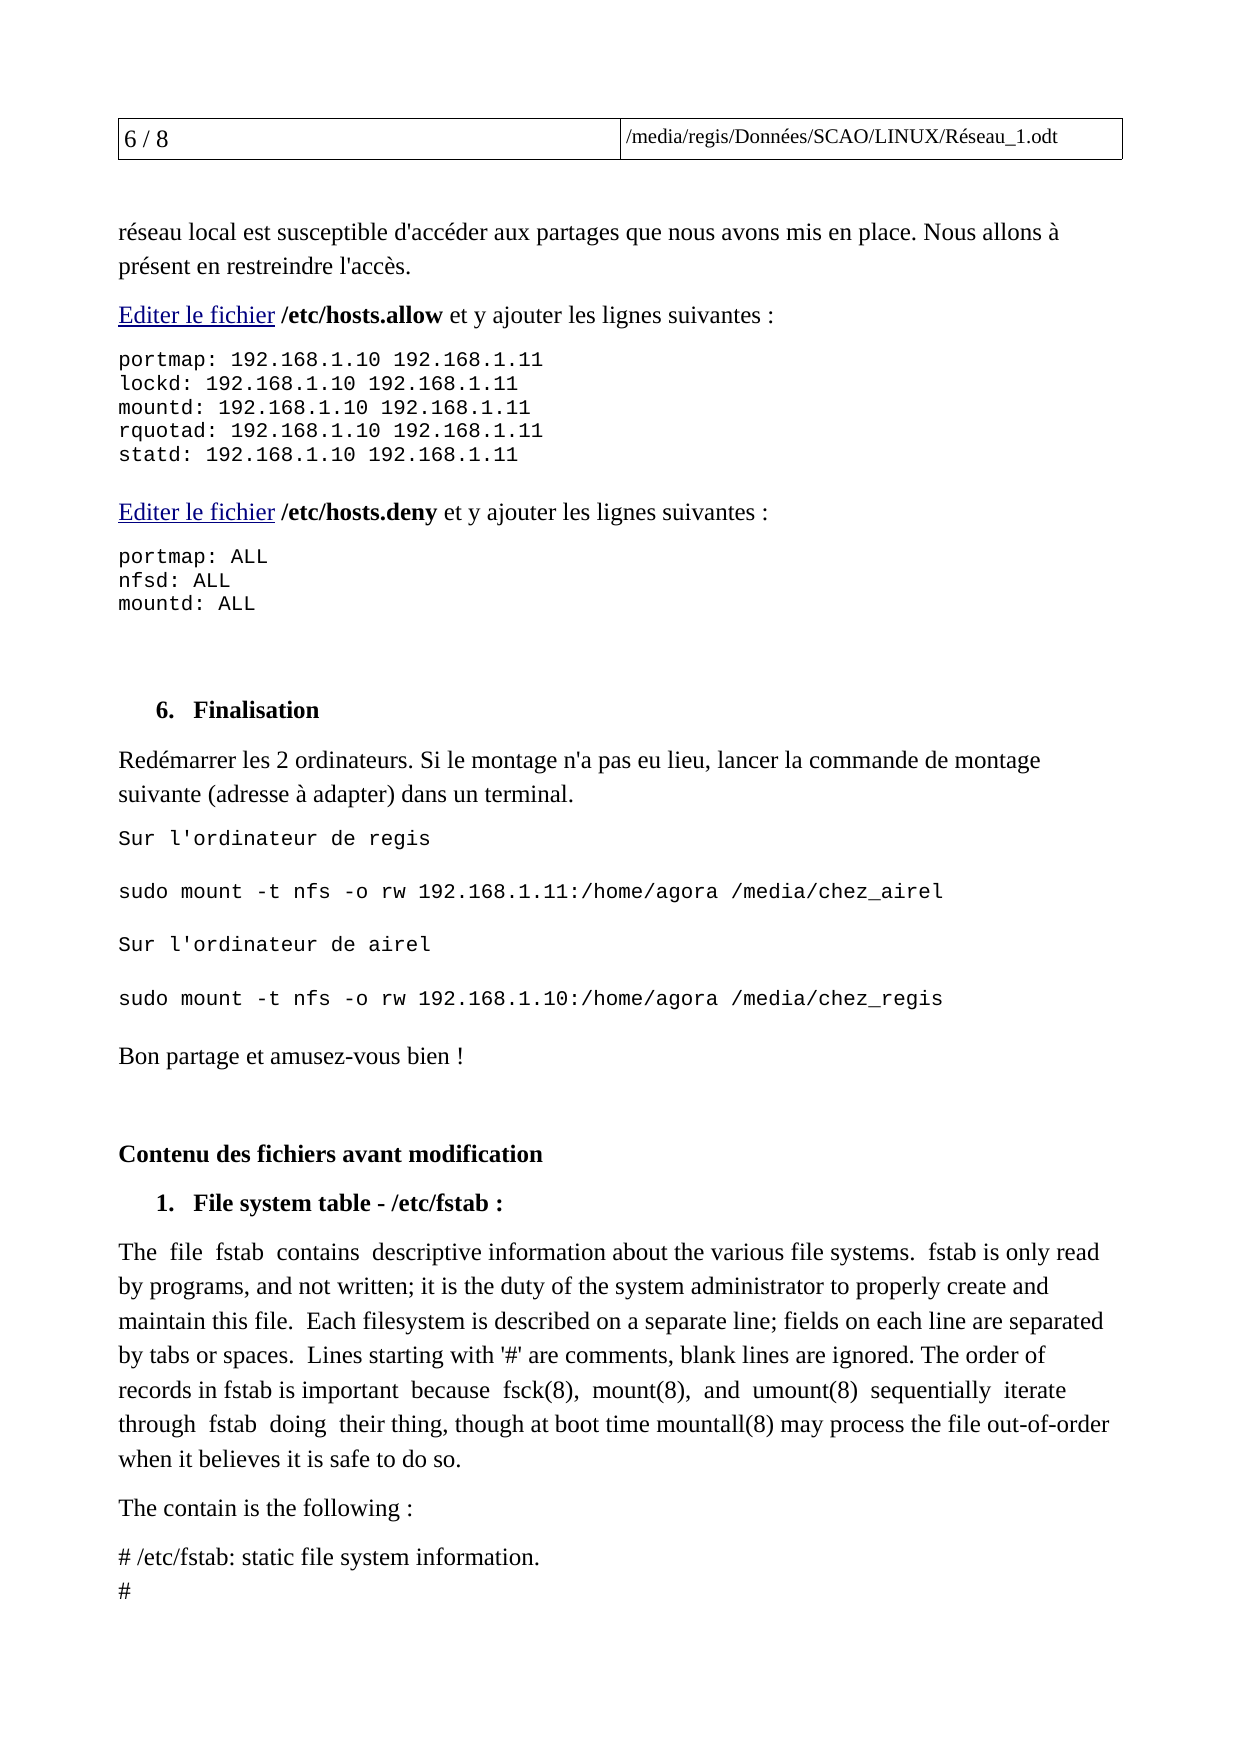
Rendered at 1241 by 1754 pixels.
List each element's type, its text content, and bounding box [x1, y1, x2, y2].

text Redémarrer les 2 ordinateurs. Si le montage n'a pas eu lieu, lancer la commande de montage suivante (adresse à adapter) dans un terminal. [118, 745, 1122, 808]
text réseau local est susceptible d'accéder aux partages que nous avons mis en place. Nous allons à présent en restreindre l'accès. [118, 217, 1122, 280]
text statd: 192.168.1.10 192.168.1.11 [118, 444, 1122, 468]
text # /etc/fstab: static file system information. [118, 1542, 1122, 1571]
text lockd: 192.168.1.10 192.168.1.11 [118, 373, 1122, 397]
text rquotad: 192.168.1.10 192.168.1.11 [118, 420, 1122, 444]
text Contenu des fichiers avant modification [118, 1139, 1122, 1168]
list Finalisation [156, 696, 1122, 724]
text Sur l'ordinateur de airel [118, 934, 1122, 958]
text mountd: 192.168.1.10 192.168.1.11 [118, 397, 1122, 420]
list File system table - /etc/fstab : [156, 1188, 1122, 1217]
text The contain is the following : [118, 1493, 1122, 1522]
text Sur l'ordinateur de regis [118, 828, 1122, 852]
text sudo mount -t nfs -o rw 192.168.1.11:/home/agora /media/chez_airel [118, 881, 1122, 905]
text sudo mount -t nfs -o rw 192.168.1.10:/home/agora /media/chez_regis [118, 988, 1122, 1011]
text # [118, 1576, 1122, 1605]
text mountd: ALL [118, 593, 1122, 617]
text portmap: ALL [118, 546, 1122, 570]
text nfsd: ALL [118, 570, 1122, 593]
text Editer le fichier /etc/hosts.allow et y ajouter les lignes suivantes : [118, 300, 1122, 329]
text Editer le fichier /etc/hosts.deny et y ajouter les lignes suivantes : [118, 497, 1122, 526]
text Bon partage et amusez-vous bien ! [118, 1041, 1122, 1069]
text portmap: 192.168.1.10 192.168.1.11 [118, 349, 1122, 373]
text The file fstab contains descriptive information about the various file systems. fstab is only read by programs, and not written; it is the duty of the system administrator to properly create and maintain this file. Each filesystem is described on a separate line; fields on each line are separated by tabs or spaces. Lines starting with '#' are comments, blank lines are ignored. The order of records in fstab is important because fsck(8), mount(8), and umount(8) sequentially iterate through fstab doing their thing, though at boot time mountall(8) may process the file out-of-order when it believes it is safe to do so. [118, 1237, 1122, 1473]
